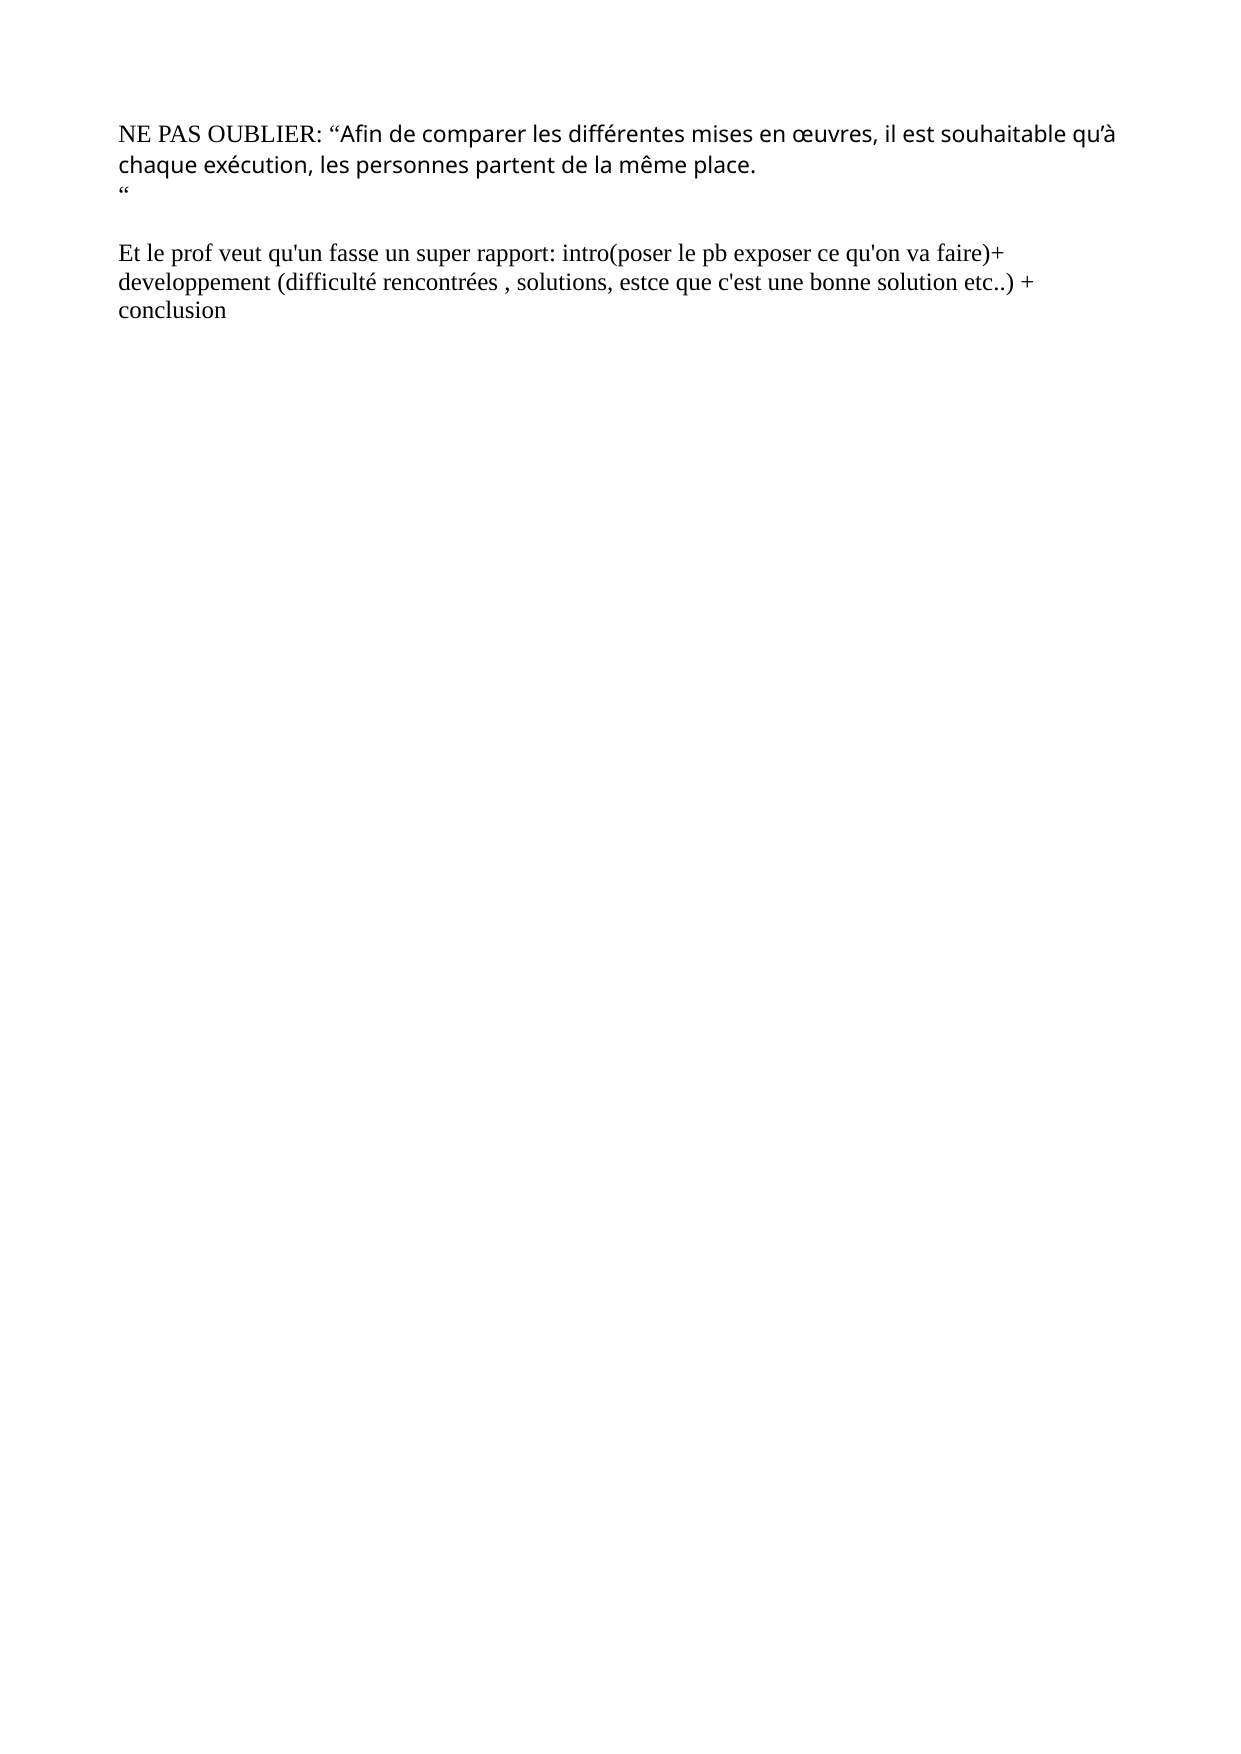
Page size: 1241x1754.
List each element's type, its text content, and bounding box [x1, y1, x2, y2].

text Et le prof veut qu'un fasse un super rapport: intro(poser le pb exposer ce qu'on va faire)+ developpement (difficulté rencontrées , solutions, estce que c'est une bonne solution etc..) + conclusion [118, 238, 1122, 324]
text “ [118, 181, 1122, 209]
text NE PAS OUBLIER: “Afin de comparer les différentes mises en œuvres, il est souhaitable qu’à chaque exécution, les personnes partent de la même place. [118, 118, 1122, 181]
